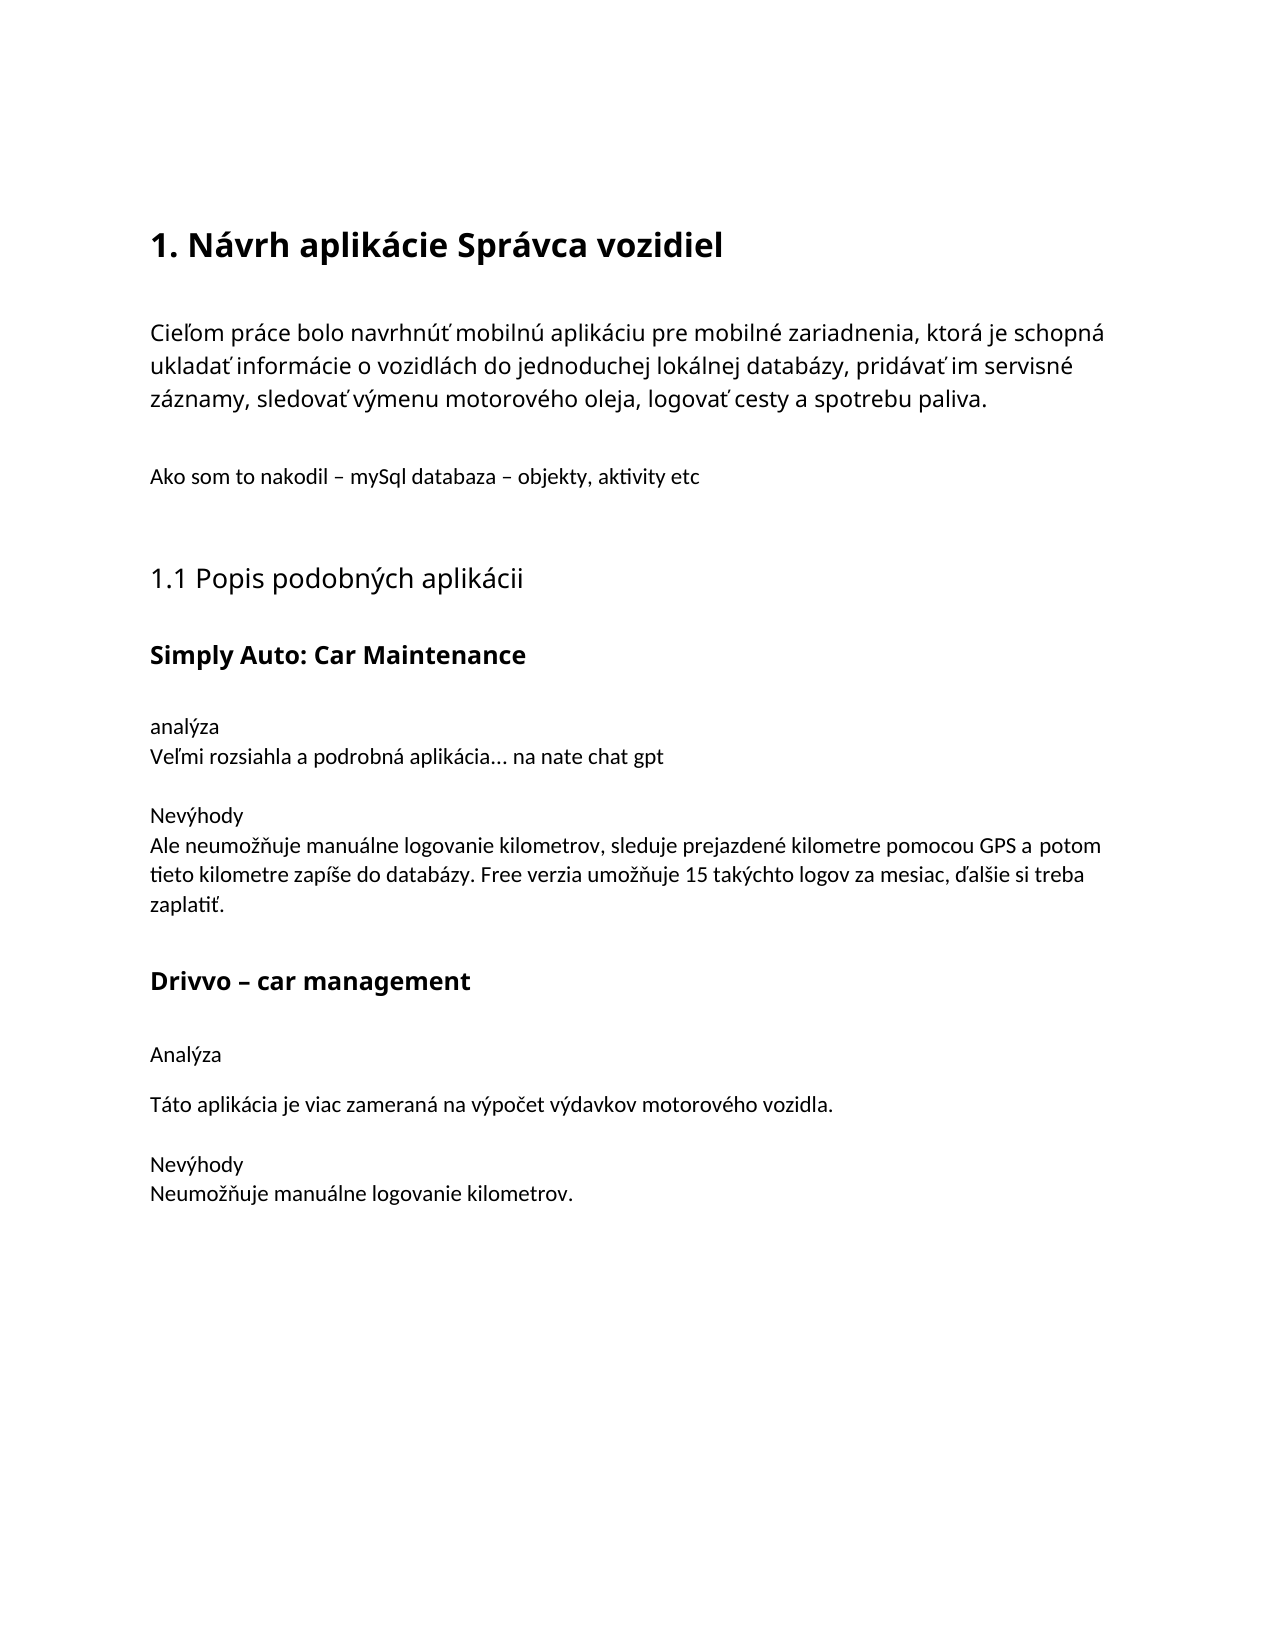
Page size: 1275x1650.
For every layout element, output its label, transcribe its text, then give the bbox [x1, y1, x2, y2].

subtitle Drivvo – car management [150, 964, 1125, 998]
subtitle 1.1 Popis podobných aplikácii Simply Auto: Car Maintenance analýza Veľmi rozsiahla a podrobná aplikácia... na nate chat gpt Nevýhody Ale neumožňuje manuálne logovanie kilometrov, sleduje prejazdené kilometre pomocou GPS a potom tieto kilometre zapíše do databázy. Free verzia umožňuje 15 takýchto logov za mesiac, ďalšie si treba zaplatiť. [150, 559, 1125, 957]
text Analýza [150, 1040, 1125, 1068]
text Ako som to nakodil – mySql databaza – objekty, aktivity etc [150, 462, 1125, 491]
subtitle 1. Návrh aplikácie Správca vozidiel Cieľom práce bolo navrhnúť mobilnú aplikáciu pre mobilné zariadnenia, ktorá je schopná ukladať informácie o vozidlách do jednoduchej lokálnej databázy, pridávať im servisné záznamy, sledovať výmenu motorového oleja, logovať cesty a spotrebu paliva. [150, 221, 1125, 414]
subtitle Táto aplikácia je viac zameraná na výpočet výdavkov motorového vozidla. Nevýhody Neumožňuje manuálne logovanie kilometrov. [150, 1090, 1125, 1237]
